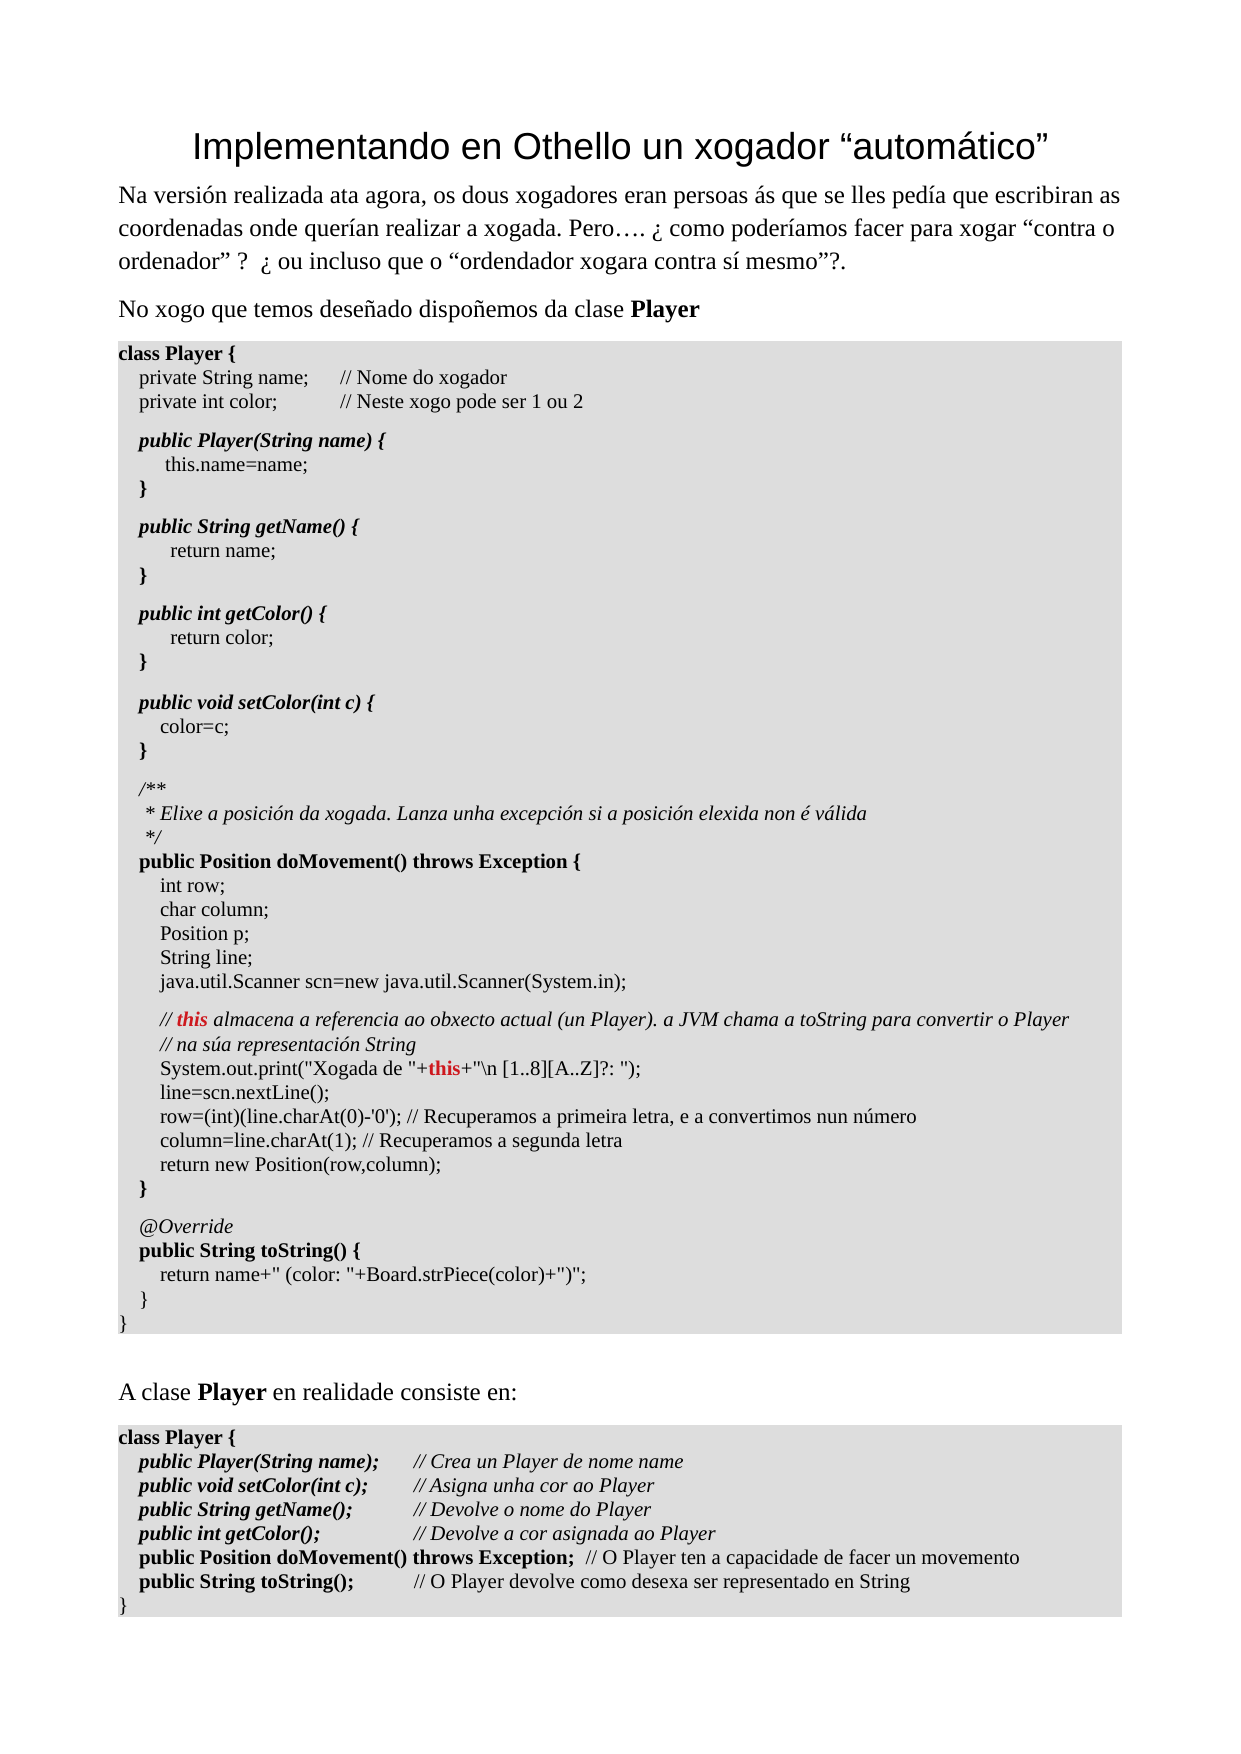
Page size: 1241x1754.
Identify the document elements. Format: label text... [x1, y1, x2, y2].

text public String getName(); // Devolve o nome do Player [118, 1497, 1122, 1521]
text } [118, 562, 1122, 587]
text } [118, 1176, 1122, 1200]
text class Player { [118, 341, 1122, 365]
text color=c; [118, 714, 1122, 738]
text java.util.Scanner scn=new java.util.Scanner(System.in); [118, 969, 1122, 993]
text String line; [118, 945, 1122, 969]
text // na súa representación String [118, 1031, 1122, 1056]
text public Player(String name); // Crea un Player de nome name [118, 1449, 1122, 1473]
text A clase Player en realidade consiste en: [118, 1377, 1122, 1406]
text return color; [118, 625, 1122, 649]
text line=scn.nextLine(); [118, 1079, 1122, 1104]
text /** [118, 776, 1122, 801]
text public Position doMovement() throws Exception { [118, 849, 1122, 873]
text return name; [118, 538, 1122, 562]
text } [118, 1593, 1122, 1617]
text Position p; [118, 921, 1122, 945]
text Na versión realizada ata agora, os dous xogadores eran persoas ás que se lles pedía que escribiran as coordenadas onde querían realizar a xogada. Pero…. ¿ como poderíamos facer para xogar “contra o ordenador” ? ¿ ou incluso que o “ordendador xogara contra sí mesmo”?. [118, 180, 1122, 275]
text public String toString(); // O Player devolve como desexa ser representado en String [118, 1569, 1122, 1593]
text public String getName() { [118, 514, 1122, 538]
text public String toString() { [118, 1238, 1122, 1262]
text public Player(String name) { [118, 428, 1122, 452]
text int row; [118, 873, 1122, 897]
text */ [118, 824, 1122, 849]
subtitle Implementando en Othello un xogador “automático” [118, 124, 1122, 167]
text char column; [118, 897, 1122, 921]
text } [118, 1286, 1122, 1311]
text public int getColor(); // Devolve a cor asignada ao Player [118, 1521, 1122, 1545]
text row=(int)(line.charAt(0)-'0'); // Recuperamos a primeira letra, e a convertimos nun número [118, 1104, 1122, 1128]
text } [118, 1311, 1122, 1334]
text System.out.print("Xogada de "+this+"\n [1..8][A..Z]?: "); [118, 1056, 1122, 1079]
text * Elixe a posición da xogada. Lanza unha excepción si a posición elexida non é válida [118, 801, 1122, 824]
text private String name; // Nome do xogador [118, 365, 1122, 389]
text public void setColor(int c) { [118, 690, 1122, 714]
text } [118, 476, 1122, 500]
text public void setColor(int c); // Asigna unha cor ao Player [118, 1473, 1122, 1497]
text public int getColor() { [118, 601, 1122, 625]
text // this almacena a referencia ao obxecto actual (un Player). a JVM chama a toString para convertir o Player [118, 1007, 1122, 1031]
text private int color; // Neste xogo pode ser 1 ou 2 [118, 389, 1122, 413]
text return name+" (color: "+Board.strPiece(color)+")"; [118, 1262, 1122, 1286]
text } [118, 738, 1122, 762]
text No xogo que temos deseñado dispoñemos da clase Player [118, 294, 1122, 322]
text @Override [118, 1214, 1122, 1238]
text class Player { [118, 1425, 1122, 1449]
text return new Position(row,column); [118, 1152, 1122, 1176]
text column=line.charAt(1); // Recuperamos a segunda letra [118, 1128, 1122, 1152]
text this.name=name; [118, 452, 1122, 476]
text public Position doMovement() throws Exception; // O Player ten a capacidade de facer un movemento [118, 1545, 1122, 1569]
text } [118, 649, 1122, 673]
